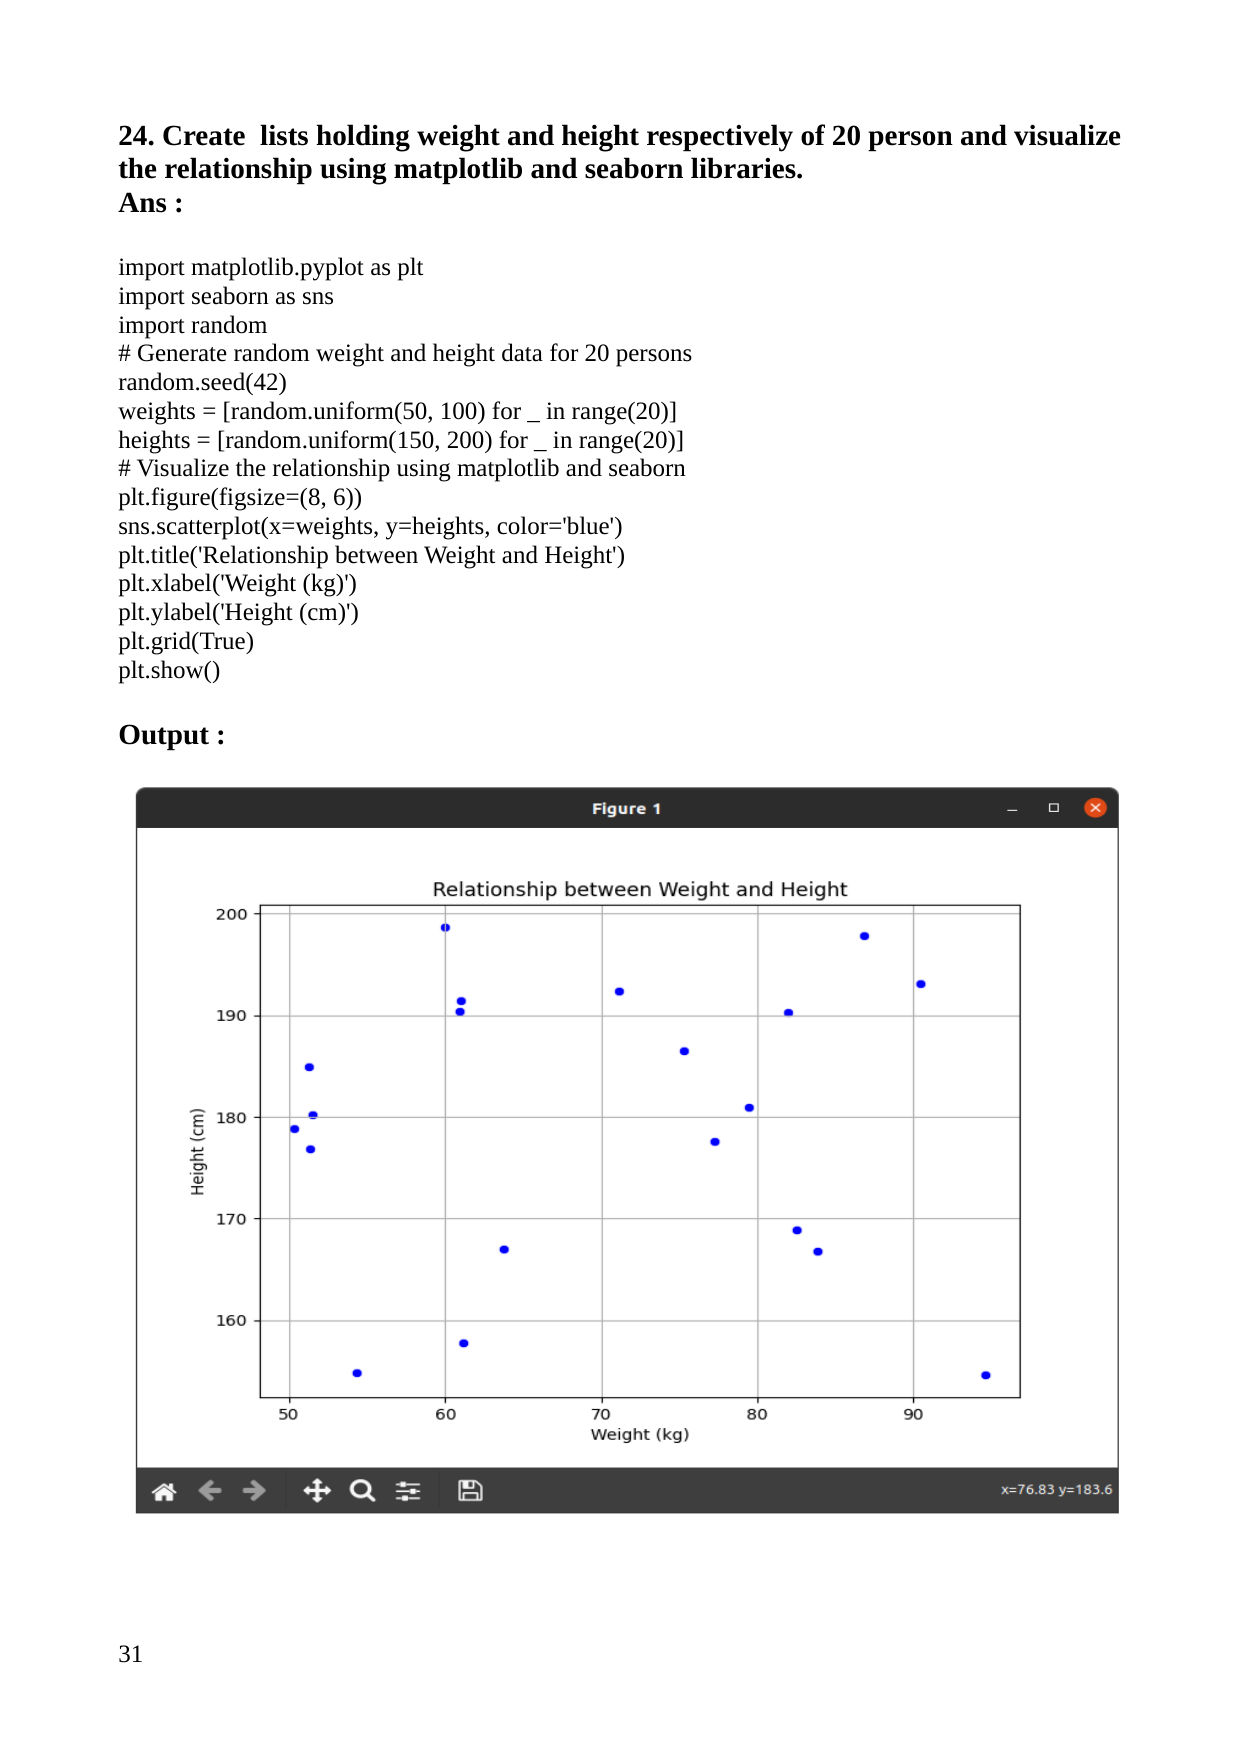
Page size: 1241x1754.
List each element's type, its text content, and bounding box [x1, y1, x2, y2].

text # Generate random weight and height data for 20 persons [118, 338, 1122, 367]
text weights = [random.uniform(50, 100) for _ in range(20)] [118, 396, 1122, 425]
text sns.scatterplot(x=weights, y=heights, color='blue') [118, 511, 1122, 540]
text random.seed(42) [118, 367, 1122, 396]
text plt.figure(figsize=(8, 6)) [118, 482, 1122, 511]
text import matplotlib.pyplot as plt [118, 252, 1122, 281]
text heights = [random.uniform(150, 200) for _ in range(20)] [118, 425, 1122, 453]
text # Visualize the relationship using matplotlib and seaborn [118, 453, 1122, 482]
text import random [118, 310, 1122, 338]
text Output : [118, 717, 1122, 751]
text import seaborn as sns [118, 281, 1122, 310]
text 24. Create lists holding weight and height respectively of 20 person and visualize the relationship using matplotlib and seaborn libraries. [118, 118, 1122, 185]
text plt.xlabel('Weight (kg)') [118, 568, 1122, 597]
text plt.title('Relationship between Weight and Height') [118, 540, 1122, 568]
text plt.grid(True) [118, 626, 1122, 655]
text plt.ylabel('Height (cm)') [118, 597, 1122, 626]
picture [126, 780, 1130, 1523]
text plt.show() [118, 655, 1122, 683]
text Ans : [118, 185, 1122, 219]
